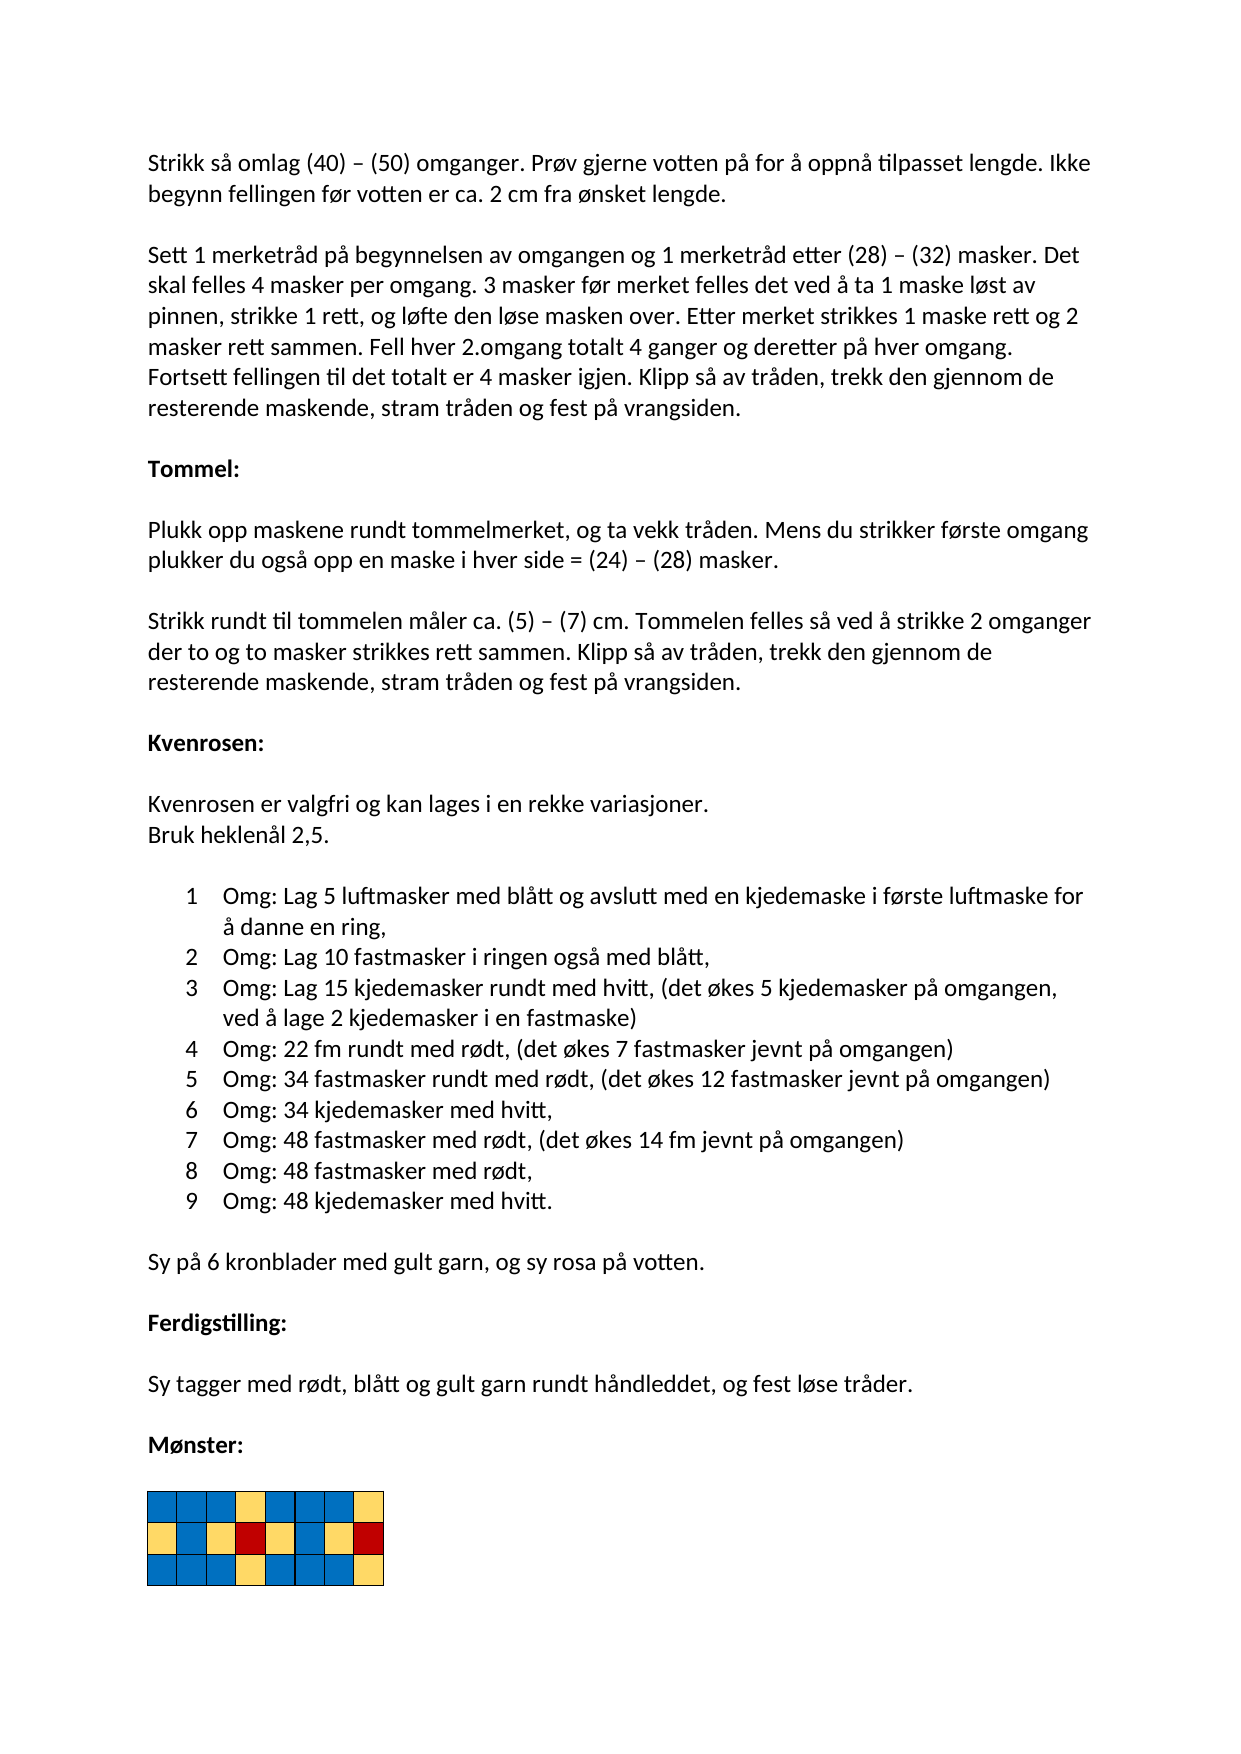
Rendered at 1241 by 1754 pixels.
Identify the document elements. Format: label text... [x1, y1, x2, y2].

list Omg: Lag 10 fastmasker i ringen også med blått, [185, 941, 1093, 972]
table_header [207, 1492, 235, 1522]
list Omg: 48 kjedemasker med hvitt. [185, 1185, 1093, 1216]
text Sy på 6 kronblader med gult garn, og sy rosa på votten. [148, 1246, 1093, 1277]
table_cell [296, 1555, 324, 1585]
table_cell [207, 1555, 235, 1585]
table_cell [177, 1523, 206, 1554]
list Omg: Lag 5 luftmasker med blått og avslutt med en kjedemaske i første luftmaske for å danne en ring, [185, 880, 1093, 941]
table_cell [325, 1555, 353, 1585]
text Tommel: [148, 453, 1093, 483]
text Strikk så omlag (40) – (50) omganger. Prøv gjerne votten på for å oppnå tilpasset lengde. Ikke begynn fellingen før votten er ca. 2 cm fra ønsket lengde. [148, 148, 1093, 209]
table_header [354, 1492, 383, 1522]
text Kvenrosen er valgfri og kan lages i en rekke variasjoner. [148, 788, 1093, 819]
table_cell [148, 1555, 176, 1585]
text Ferdigstilling: [148, 1307, 1093, 1338]
table_header [296, 1492, 324, 1522]
text Sy tagger med rødt, blått og gult garn rundt håndleddet, og fest løse tråder. [148, 1368, 1093, 1399]
table_header [177, 1492, 206, 1522]
table_cell [354, 1523, 383, 1554]
list Omg: Lag 15 kjedemasker rundt med hvitt, (det økes 5 kjedemasker på omgangen, ved å lage 2 kjedemasker i en fastmaske) [185, 972, 1093, 1033]
list Omg: 34 fastmasker rundt med rødt, (det økes 12 fastmasker jevnt på omgangen) [185, 1063, 1093, 1094]
table_header [266, 1492, 294, 1522]
list Omg: 22 fm rundt med rødt, (det økes 7 fastmasker jevnt på omgangen) [185, 1033, 1093, 1063]
table_header [325, 1492, 353, 1522]
text Kvenrosen: [148, 727, 1093, 758]
table_cell [354, 1555, 383, 1585]
list Omg: 34 kjedemasker med hvitt, [185, 1094, 1093, 1124]
table_header [148, 1492, 176, 1522]
table_cell [266, 1523, 294, 1554]
text Plukk opp maskene rundt tommelmerket, og ta vekk tråden. Mens du strikker første omgang plukker du også opp en maske i hver side = (24) – (28) masker. [148, 514, 1093, 575]
text Bruk heklenål 2,5. [148, 819, 1093, 849]
text Mønster: [148, 1429, 1093, 1460]
text Strikk rundt til tommelen måler ca. (5) – (7) cm. Tommelen felles så ved å strikke 2 omganger der to og to masker strikkes rett sammen. Klipp så av tråden, trekk den gjennom de resterende maskende, stram tråden og fest på vrangsiden. [148, 605, 1093, 697]
table_cell [177, 1555, 206, 1585]
list Omg: 48 fastmasker med rødt, [185, 1155, 1093, 1185]
table_cell [296, 1523, 324, 1554]
table_cell [266, 1555, 294, 1585]
table_cell [236, 1555, 265, 1585]
table_cell [207, 1523, 235, 1554]
list Omg: 48 fastmasker med rødt, (det økes 14 fm jevnt på omgangen) [185, 1124, 1093, 1155]
table_header [236, 1492, 265, 1522]
table_cell [148, 1523, 176, 1554]
table_cell [325, 1523, 353, 1554]
table_cell [236, 1523, 265, 1554]
text Sett 1 merketråd på begynnelsen av omgangen og 1 merketråd etter (28) – (32) masker. Det skal felles 4 masker per omgang. 3 masker før merket felles det ved å ta 1 maske løst av pinnen, strikke 1 rett, og løfte den løse masken over. Etter merket strikkes 1 maske rett og 2 masker rett sammen. Fell hver 2.omgang totalt 4 ganger og deretter på hver omgang. Fortsett fellingen til det totalt er 4 masker igjen. Klipp så av tråden, trekk den gjennom de resterende maskende, stram tråden og fest på vrangsiden. [148, 239, 1093, 422]
